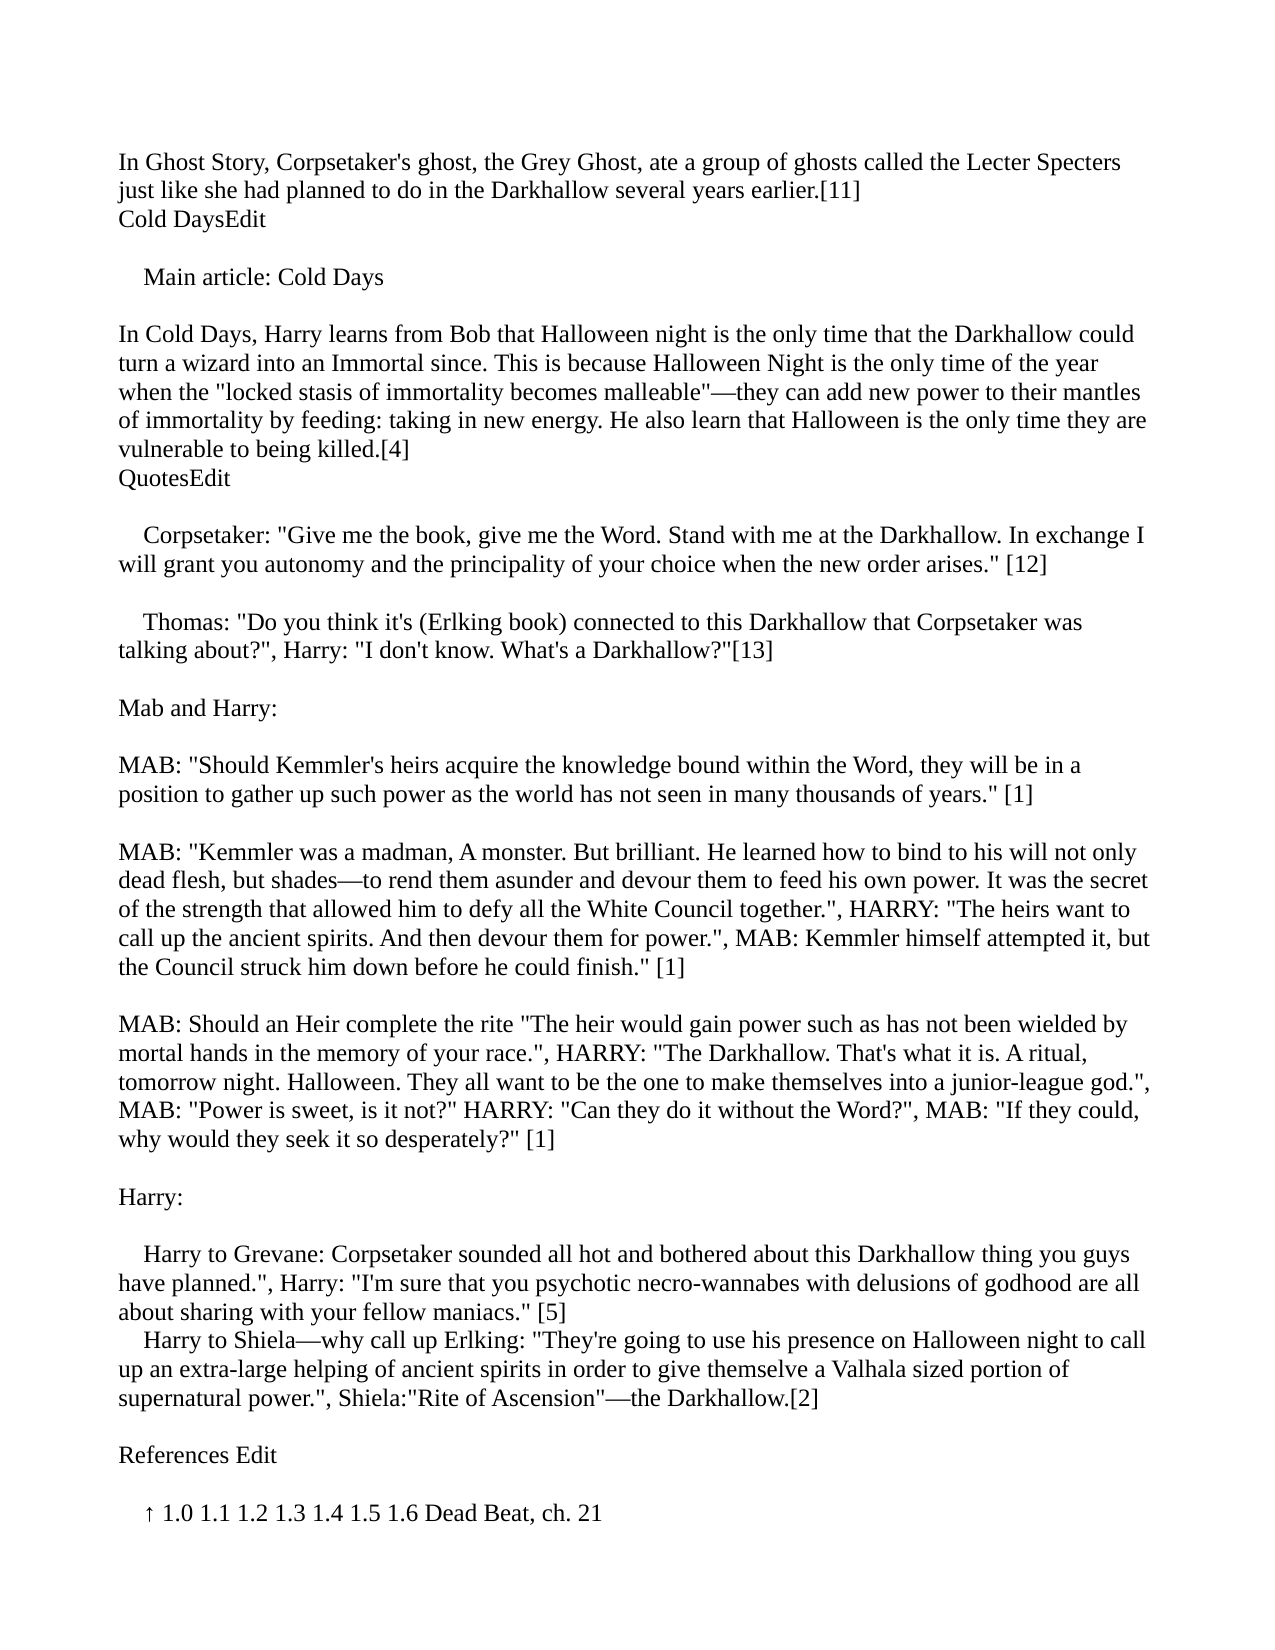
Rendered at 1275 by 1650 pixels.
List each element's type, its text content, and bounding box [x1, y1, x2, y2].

text In Ghost Story, Corpsetaker's ghost, the Grey Ghost, ate a group of ghosts called the Lecter Specters just like she had planned to do in the Darkhallow several years earlier.[11] [118, 147, 1157, 204]
text Corpsetaker: "Give me the book, give me the Word. Stand with me at the Darkhallow. In exchange I will grant you autonomy and the principality of your choice when the new order arises." [12] [118, 521, 1157, 578]
text Main article: Cold Days [118, 262, 1157, 291]
text Cold DaysEdit [118, 204, 1157, 233]
text QuotesEdit [118, 463, 1157, 492]
text MAB: Should an Heir complete the rite "The heir would gain power such as has not been wielded by mortal hands in the memory of your race.", HARRY: "The Darkhallow. That's what it is. A ritual, tomorrow night. Halloween. They all want to be the one to make themselves into a junior-league god.", MAB: "Power is sweet, is it not?" HARRY: "Can they do it without the Word?", MAB: "If they could, why would they seek it so desperately?" [1] [118, 1009, 1157, 1153]
text Mab and Harry: [118, 693, 1157, 722]
text Harry to Shiela—why call up Erlking: "They're going to use his presence on Halloween night to call up an extra-large helping of ancient spirits in order to give themselve a Valhala sized portion of supernatural power.", Shiela:"Rite of Ascension"—the Darkhallow.[2] [118, 1326, 1157, 1412]
text MAB: "Should Kemmler's heirs acquire the knowledge bound within the Word, they will be in a position to gather up such power as the world has not seen in many thousands of years." [1] [118, 751, 1157, 808]
text References Edit [118, 1441, 1157, 1469]
text Harry to Grevane: Corpsetaker sounded all hot and bothered about this Darkhallow thing you guys have planned.", Harry: "I'm sure that you psychotic necro-wannabes with delusions of godhood are all about sharing with your fellow maniacs." [5] [118, 1239, 1157, 1326]
text In Cold Days, Harry learns from Bob that Halloween night is the only time that the Darkhallow could turn a wizard into an Immortal since. This is because Halloween Night is the only time of the year when the "locked stasis of immortality becomes malleable"—they can add new power to their mantles of immortality by feeding: taking in new energy. He also learn that Halloween is the only time they are vulnerable to being killed.[4] [118, 319, 1157, 463]
text MAB: "Kemmler was a madman, A monster. But brilliant. He learned how to bind to his will not only dead flesh, but shades—to rend them asunder and devour them to feed his own power. It was the secret of the strength that allowed him to defy all the White Council together.", HARRY: "The heirs want to call up the ancient spirits. And then devour them for power.", MAB: Kemmler himself attempted it, but the Council struck him down before he could finish." [1] [118, 837, 1157, 981]
text Harry: [118, 1182, 1157, 1211]
text ↑ 1.0 1.1 1.2 1.3 1.4 1.5 1.6 Dead Beat, ch. 21 [118, 1498, 1157, 1527]
text Thomas: "Do you think it's (Erlking book) connected to this Darkhallow that Corpsetaker was talking about?", Harry: "I don't know. What's a Darkhallow?"[13] [118, 607, 1157, 664]
